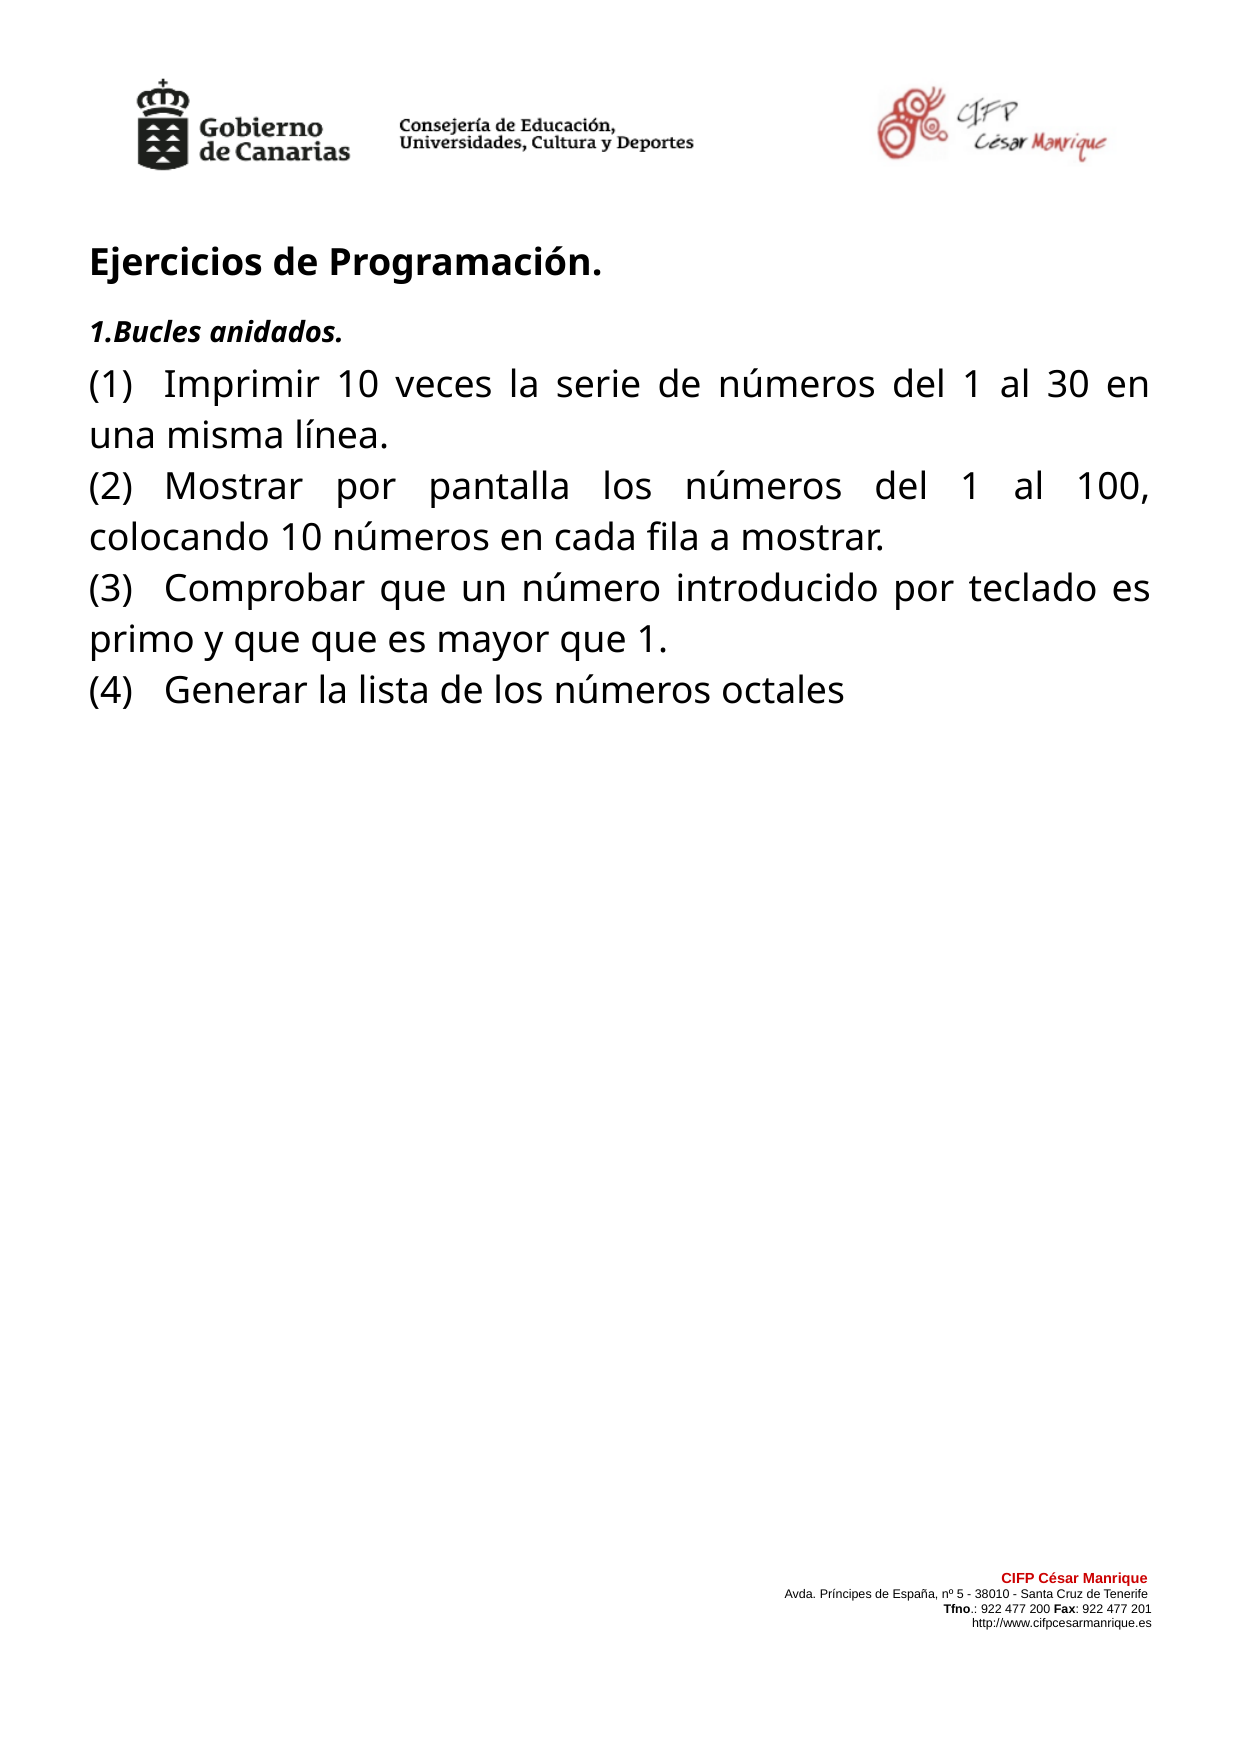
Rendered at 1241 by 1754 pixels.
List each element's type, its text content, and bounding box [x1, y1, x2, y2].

list Imprimir 10 veces la serie de números del 1 al 30 en una misma línea. [89, 357, 1152, 459]
subtitle Ejercicios de Programación. [89, 235, 1152, 286]
subtitle Bucles anidados. [89, 311, 1152, 351]
picture [114, 75, 1118, 180]
list Generar la lista de los números octales [89, 663, 1152, 714]
list Comprobar que un número introducido por teclado es primo y que que es mayor que 1. [89, 561, 1152, 663]
list Mostrar por pantalla los números del 1 al 100, colocando 10 números en cada fila a mostrar. [89, 459, 1152, 561]
